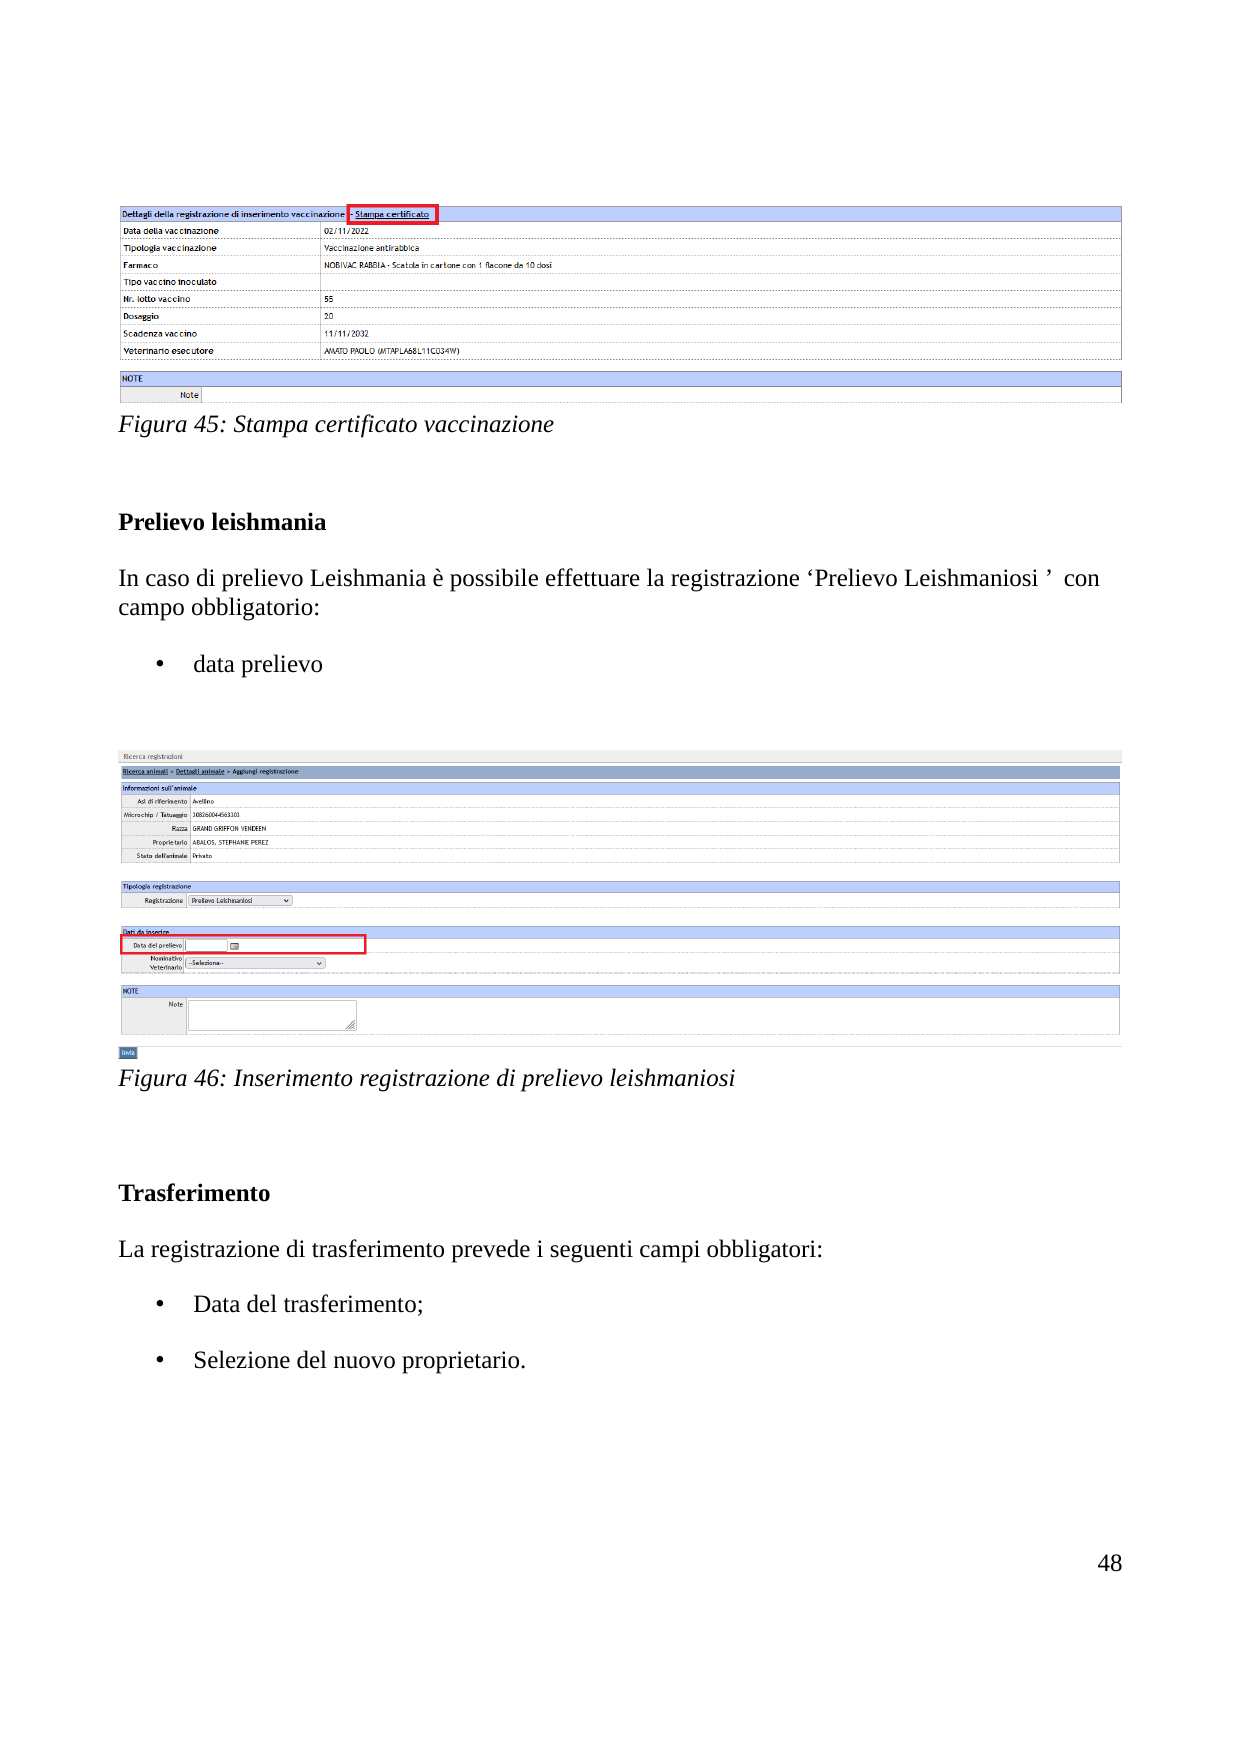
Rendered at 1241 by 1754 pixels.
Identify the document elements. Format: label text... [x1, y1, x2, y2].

text Figura 46: Inserimento registrazione di prelievo leishmaniosi [118, 1064, 1122, 1092]
list data prelievo [156, 649, 1122, 678]
list Selezione del nuovo proprietario. [156, 1345, 1122, 1374]
text In caso di prelievo Leishmania è possibile effettuare la registrazione ‘Prelievo Leishmaniosi ’ con campo obbligatorio: [118, 563, 1122, 621]
picture [118, 204, 1123, 409]
text Figura 45: Stampa certificato vaccinazione [118, 409, 1122, 437]
text La registrazione di trasferimento prevede i seguenti campi obbligatori: [118, 1234, 1122, 1263]
text Trasferimento [118, 1178, 1122, 1207]
text Prelievo leishmania [118, 507, 1122, 536]
list Data del trasferimento; [156, 1289, 1122, 1318]
